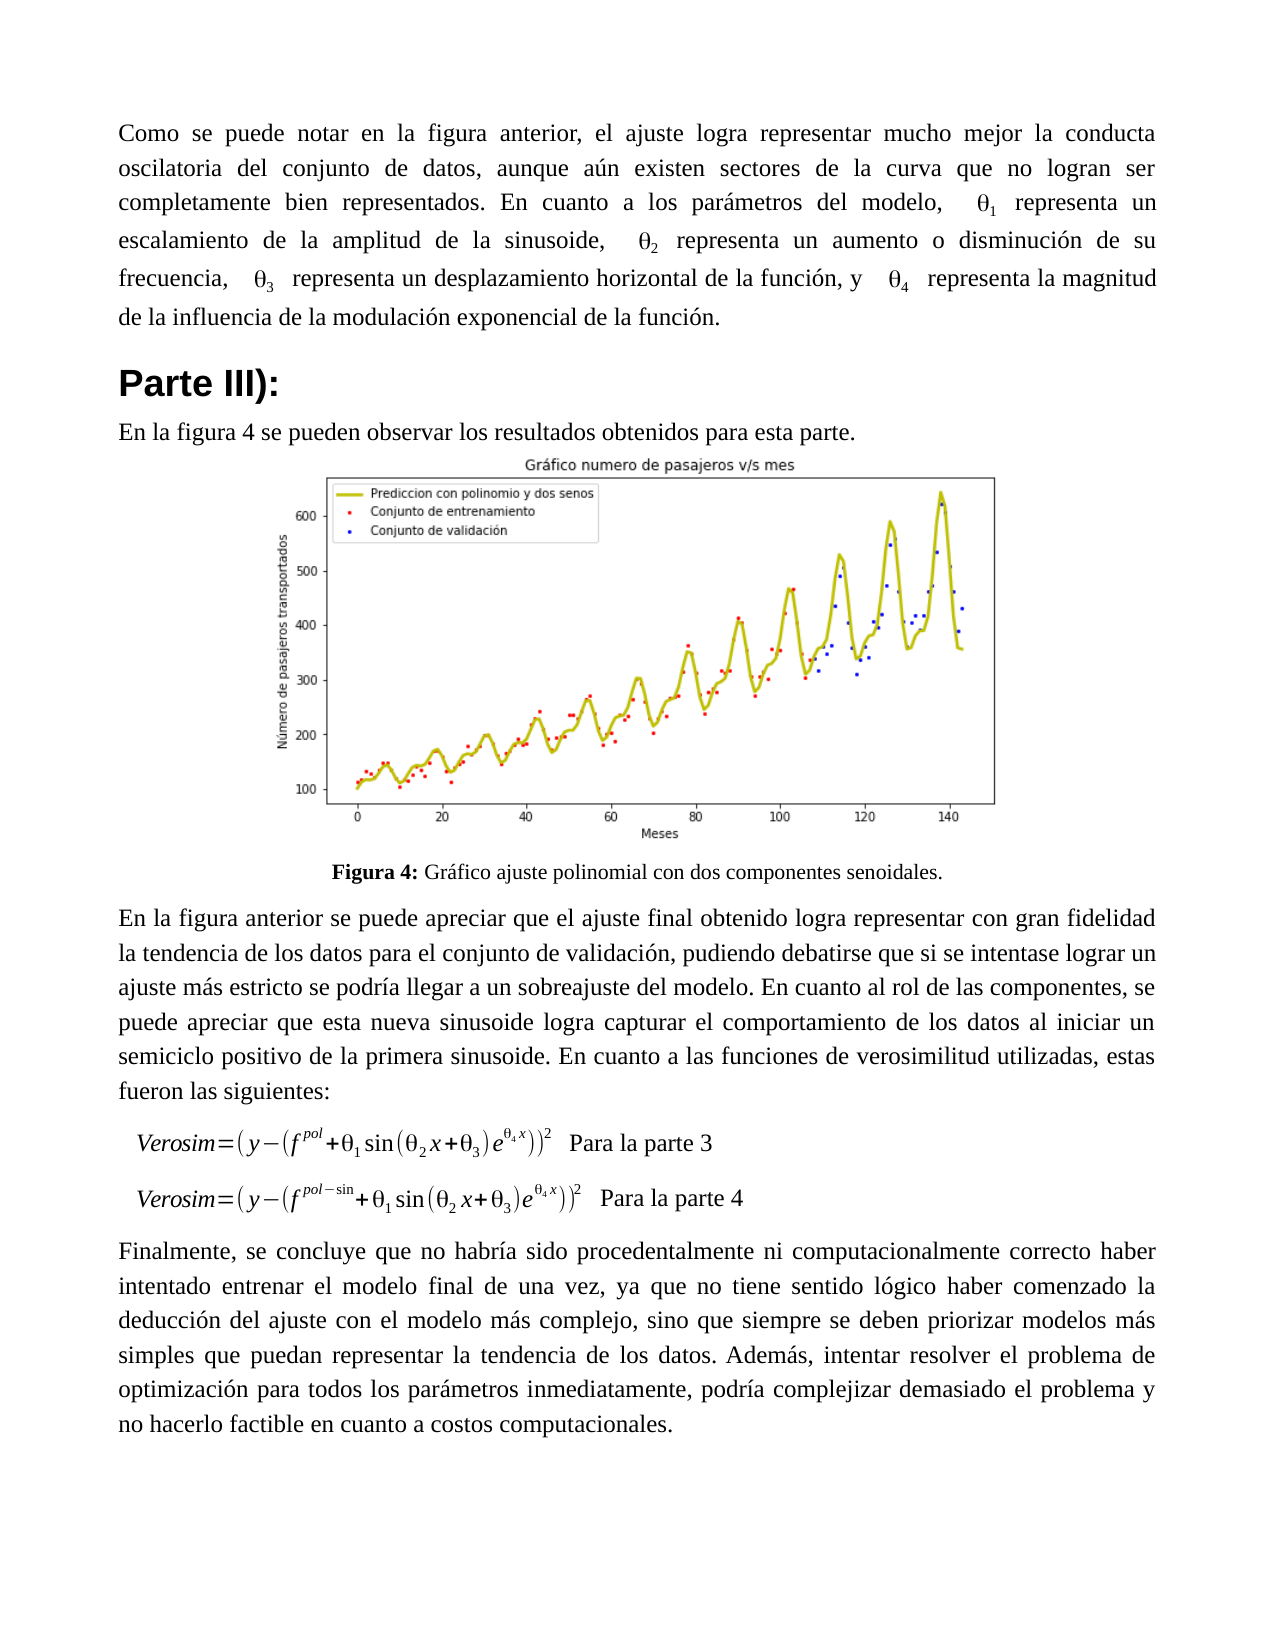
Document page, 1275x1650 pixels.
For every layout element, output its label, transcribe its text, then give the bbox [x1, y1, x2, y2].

text Para la parte 3 [118, 1125, 1157, 1160]
text Para la parte 4 [118, 1181, 1157, 1216]
text Figura 4: Gráfico ajuste polinomial con dos componentes senoidales. [118, 859, 1157, 884]
text En la figura 4 se pueden observar los resultados obtenidos para esta parte. [118, 417, 1157, 446]
text Como se puede notar en la figura anterior, el ajuste logra representar mucho mejor la conducta oscilatoria del conjunto de datos, aunque aún existen sectores de la curva que no logran ser completamente bien representados. En cuanto a los parámetros del modelo, representa un escalamiento de la amplitud de la sinusoide, representa un aumento o disminución de su frecuencia, representa un desplazamiento horizontal de la función, y representa la magnitud de la influencia de la modulación exponencial de la función. [118, 118, 1157, 330]
subtitle Parte III): [118, 361, 1157, 405]
text En la figura anterior se puede apreciar que el ajuste final obtenido logra representar con gran fidelidad la tendencia de los datos para el conjunto de validación, pudiendo debatirse que si se intentase lograr un ajuste más estricto se podría llegar a un sobreajuste del modelo. En cuanto al rol de las componentes, se puede apreciar que esta nueva sinusoide logra capturar el comportamiento de los datos al iniciar un semiciclo positivo de la primera sinusoide. En cuanto a las funciones de verosimilitud utilizadas, estas fueron las siguientes: [118, 903, 1157, 1105]
text Finalmente, se concluye que no habría sido procedentalmente ni computacionalmente correcto haber intentado entrenar el modelo final de una vez, ya que no tiene sentido lógico haber comenzado la deducción del ajuste con el modelo más complejo, sino que siempre se deben priorizar modelos más simples que puedan representar la tendencia de los datos. Además, intentar resolver el problema de optimización para todos los parámetros inmediatamente, podría complejizar demasiado el problema y no hacerlo factible en cuanto a costos computacionales. [118, 1236, 1157, 1437]
picture [269, 450, 1006, 849]
